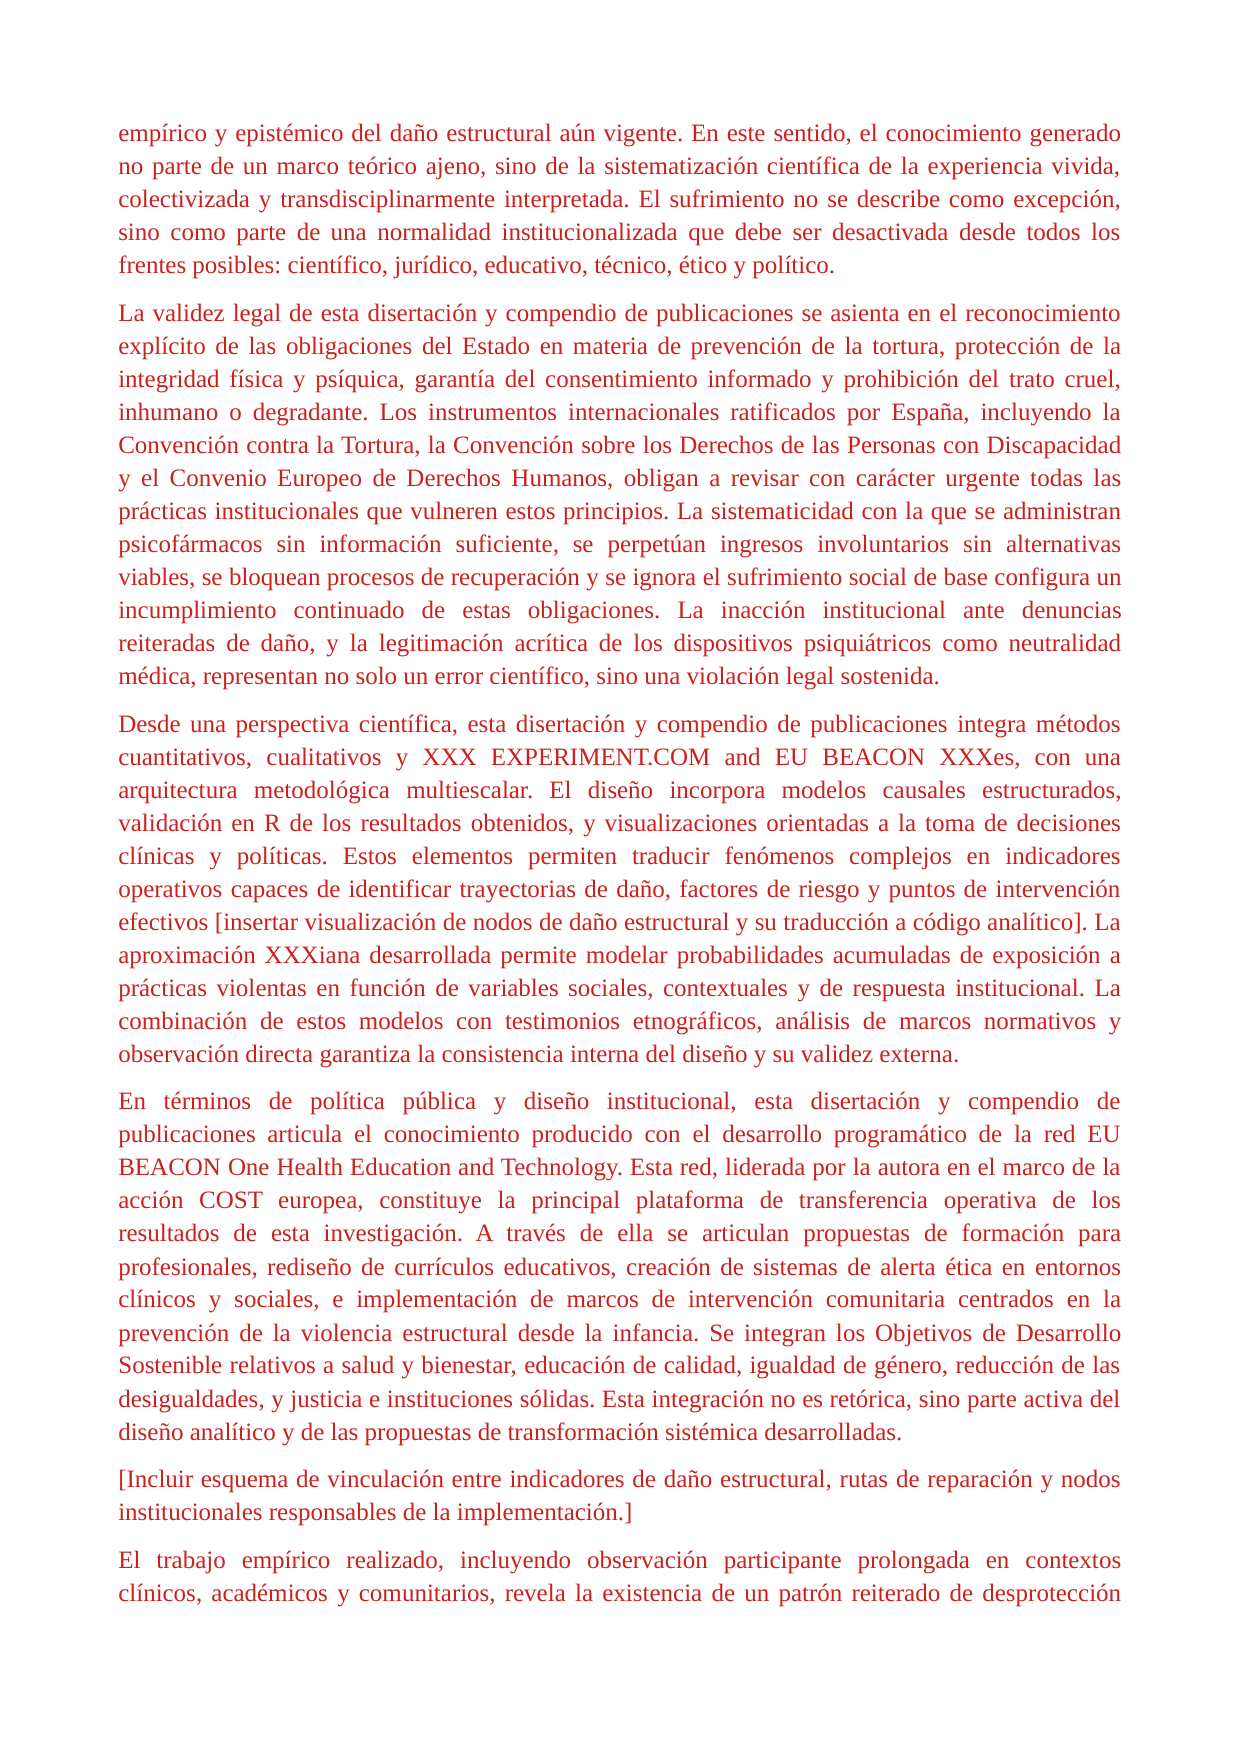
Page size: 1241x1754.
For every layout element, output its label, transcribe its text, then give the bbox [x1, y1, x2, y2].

text En términos de política pública y diseño institucional, esta disertación y compendio de publicaciones articula el conocimiento producido con el desarrollo programático de la red EU BEACON One Health Education and Technology. Esta red, liderada por la autora en el marco de la acción COST europea, constituye la principal plataforma de transferencia operativa de los resultados de esta investigación. A través de ella se articulan propuestas de formación para profesionales, rediseño de currículos educativos, creación de sistemas de alerta ética en entornos clínicos y sociales, e implementación de marcos de intervención comunitaria centrados en la prevención de la violencia estructural desde la infancia. Se integran los Objetivos de Desarrollo Sostenible relativos a salud y bienestar, educación de calidad, igualdad de género, reducción de las desigualdades, y justicia e instituciones sólidas. Esta integración no es retórica, sino parte activa del diseño analítico y de las propuestas de transformación sistémica desarrolladas. [118, 1086, 1122, 1445]
text La validez legal de esta disertación y compendio de publicaciones se asienta en el reconocimiento explícito de las obligaciones del Estado en materia de prevención de la tortura, protección de la integridad física y psíquica, garantía del consentimiento informado y prohibición del trato cruel, inhumano o degradante. Los instrumentos internacionales ratificados por España, incluyendo la Convención contra la Tortura, la Convención sobre los Derechos de las Personas con Discapacidad y el Convenio Europeo de Derechos Humanos, obligan a revisar con carácter urgente todas las prácticas institucionales que vulneren estos principios. La sistematicidad con la que se administran psicofármacos sin información suficiente, se perpetúan ingresos involuntarios sin alternativas viables, se bloquean procesos de recuperación y se ignora el sufrimiento social de base configura un incumplimiento continuado de estas obligaciones. La inacción institucional ante denuncias reiteradas de daño, y la legitimación acrítica de los dispositivos psiquiátricos como neutralidad médica, representan no solo un error científico, sino una violación legal sostenida. [118, 298, 1122, 690]
text Desde una perspectiva científica, esta disertación y compendio de publicaciones integra métodos cuantitativos, cualitativos y XXX EXPERIMENT.COM and EU BEACON XXXes, con una arquitectura metodológica multiescalar. El diseño incorpora modelos causales estructurados, validación en R de los resultados obtenidos, y visualizaciones orientadas a la toma de decisiones clínicas y políticas. Estos elementos permiten traducir fenómenos complejos en indicadores operativos capaces de identificar trayectorias de daño, factores de riesgo y puntos de intervención efectivos [insertar visualización de nodos de daño estructural y su traducción a código analítico]. La aproximación XXXiana desarrollada permite modelar probabilidades acumuladas de exposición a prácticas violentas en función de variables sociales, contextuales y de respuesta institucional. La combinación de estos modelos con testimonios etnográficos, análisis de marcos normativos y observación directa garantiza la consistencia interna del diseño y su validez externa. [118, 709, 1122, 1068]
text [Incluir esquema de vinculación entre indicadores de daño estructural, rutas de reparación y nodos institucionales responsables de la implementación.] [118, 1464, 1122, 1526]
text empírico y epistémico del daño estructural aún vigente. En este sentido, el conocimiento generado no parte de un marco teórico ajeno, sino de la sistematización científica de la experiencia vivida, colectivizada y transdisciplinarmente interpretada. El sufrimiento no se describe como excepción, sino como parte de una normalidad institucionalizada que debe ser desactivada desde todos los frentes posibles: científico, jurídico, educativo, técnico, ético y político. [118, 118, 1122, 279]
text El trabajo empírico realizado, incluyendo observación participante prolongada en contextos clínicos, académicos y comunitarios, revela la existencia de un patrón reiterado de desprotección [118, 1545, 1122, 1607]
